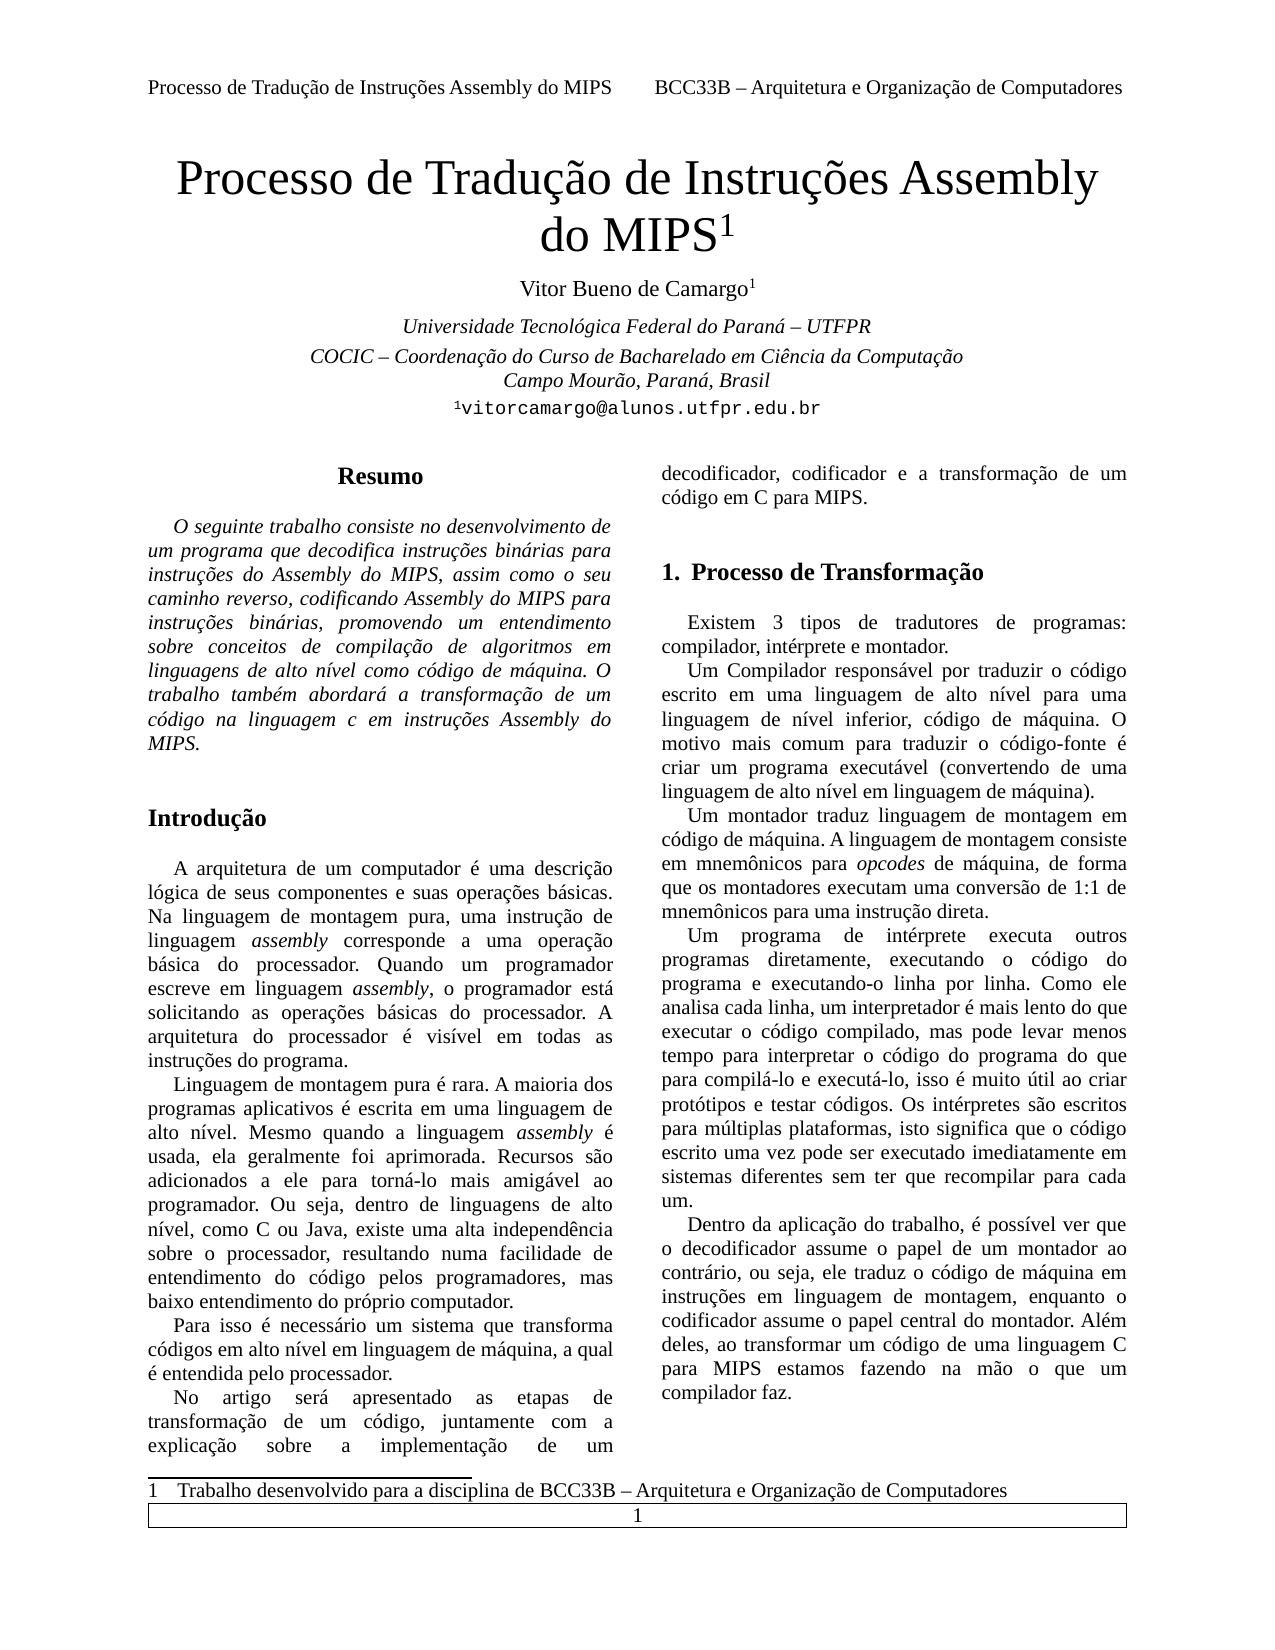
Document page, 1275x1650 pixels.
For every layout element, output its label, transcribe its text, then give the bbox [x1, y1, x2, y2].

text Dentro da aplicação do trabalho, é possível ver que o decodificador assume o papel de um montador ao contrário, ou seja, ele traduz o código de máquina em instruções em linguagem de montagem, enquanto o codificador assume o papel central do montador. Além deles, ao transformar um código de uma linguagem C para MIPS estamos fazendo na mão o que um compilador faz. [661, 1212, 1127, 1404]
text Trabalho desenvolvido para a disciplina de BCC33B – Arquitetura e Organização de Computadores [148, 1478, 1127, 1502]
text Universidade Tecnológica Federal do Paraná – UTFPR [148, 314, 1127, 338]
text Um Compilador responsável por traduzir o código escrito em uma linguagem de alto nível para uma linguagem de nível inferior, código de máquina. O motivo mais comum para traduzir o código-fonte é criar um programa executável (convertendo de uma linguagem de alto nível em linguagem de máquina). [661, 658, 1127, 803]
text Um programa de intérprete executa outros programas diretamente, executando o código do programa e executando-o linha por linha. Como ele analisa cada linha, um interpretador é mais lento do que executar o código compilado, mas pode levar menos tempo para interpretar o código do programa do que para compilá-lo e executá-lo, isso é muito útil ao criar protótipos e testar códigos. Os intérpretes são escritos para múltiplas plataformas, isto significa que o código escrito uma vez pode ser executado imediatamente em sistemas diferentes sem ter que recompilar para cada um. [661, 923, 1127, 1212]
subtitle Processo de Transformação [661, 557, 1127, 586]
text A arquitetura de um computador é uma descrição lógica de seus componentes e suas operações básicas. Na linguagem de montagem pura, uma instrução de linguagem assembly corresponde a uma operação básica do processador. Quando um programador escreve em linguagem assembly, o programador está solicitando as operações básicas do processador. A arquitetura do processador é visível em todas as instruções do programa. [148, 856, 613, 1072]
text Para isso é necessário um sistema que transforma códigos em alto nível em linguagem de máquina, a qual é entendida pelo processador. [148, 1313, 613, 1385]
text Linguagem de montagem pura é rara. A maioria dos programas aplicativos é escrita em uma linguagem de alto nível. Mesmo quando a linguagem assembly é usada, ela geralmente foi aprimorada. Recursos são adicionados a ele para torná-lo mais amigável ao programador. Ou seja, dentro de linguagens de alto nível, como C ou Java, existe uma alta independência sobre o processador, resultando numa facilidade de entendimento do código pelos programadores, mas baixo entendimento do próprio computador. [148, 1072, 613, 1313]
title Resumo [148, 461, 613, 490]
text No artigo será apresentado as etapas de transformação de um código, juntamente com a explicação sobre a implementação de um [148, 1385, 613, 1457]
text O seguinte trabalho consiste no desenvolvimento de um programa que decodifica instruções binárias para instruções do Assembly do MIPS, assim como o seu caminho reverso, codificando Assembly do MIPS para instruções binárias, promovendo um entendimento sobre conceitos de compilação de algoritmos em linguagens de alto nível como código de máquina. O trabalho também abordará a transformação de um código na linguagem c em instruções Assembly do MIPS. [148, 514, 613, 754]
subtitle Introdução [148, 803, 613, 831]
text Existem 3 tipos de tradutores de programas: compilador, intérprete e montador. [661, 610, 1127, 658]
title Processo de Tradução de Instruções Assembly do MIPS [148, 148, 1127, 263]
text decodificador, codificador e a transformação de um código em C para MIPS. [661, 461, 1127, 509]
text Um montador traduz linguagem de montagem em código de máquina. A linguagem de montagem consiste em mnemônicos para opcodes de máquina, de forma que os montadores executam uma conversão de 1:1 de mnemônicos para uma instrução direta. [661, 803, 1127, 923]
text Vitor Bueno de Camargo1 [148, 275, 1127, 301]
text 1vitorcamargo@alunos.utfpr.edu.br [148, 399, 1127, 420]
text COCIC – Coordenação do Curso de Bacharelado em Ciência da Computação Campo Mourão, Paraná, Brasil [148, 344, 1127, 392]
